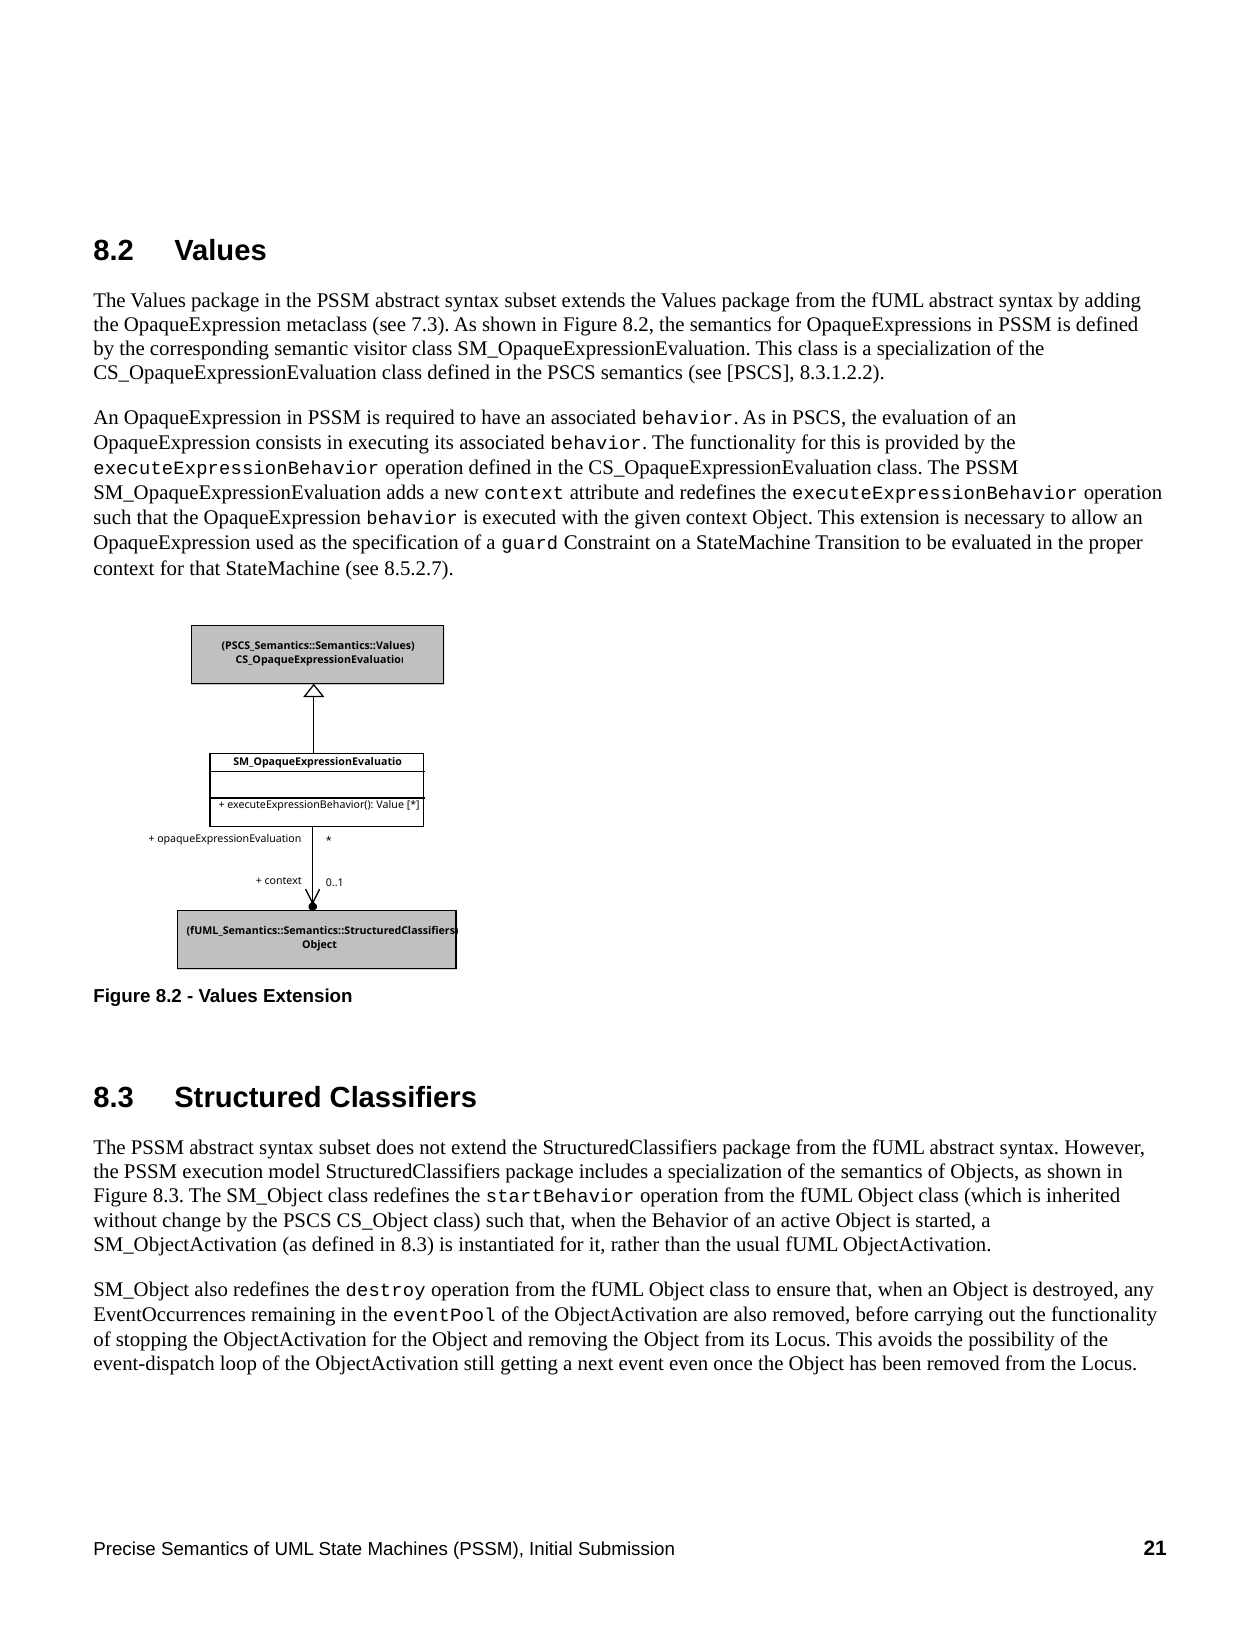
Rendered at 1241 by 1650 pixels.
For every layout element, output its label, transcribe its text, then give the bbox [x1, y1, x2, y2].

text An OpaqueExpression in PSSM is required to have an associated behavior. As in PSCS, the evaluation of an OpaqueExpression consists in executing its associated behavior. The functionality for this is provided by the executeExpressionBehavior operation defined in the CS_OpaqueExpressionEvaluation class. The PSSM SM_OpaqueExpressionEvaluation adds a new context attribute and redefines the executeExpressionBehavior operation such that the OpaqueExpression behavior is executed with the given context Object. This extension is necessary to allow an OpaqueExpression used as the specification of a guard Constraint on a StateMachine Transition to be evaluated in the proper context for that StateMachine (see 8.5.2.7). [93, 405, 1164, 579]
text SM_Object also redefines the destroy operation from the fUML Object class to ensure that, when an Object is destroyed, any EventOccurrences remaining in the eventPool of the ObjectActivation are also removed, before carrying out the functionality of stopping the ObjectActivation for the Object and removing the Object from its Locus. This avoids the possibility of the event-dispatch loop of the ObjectActivation still getting a next event even once the Object has been removed from the Locus. [93, 1277, 1164, 1375]
text The Values package in the PSSM abstract syntax subset extends the Values package from the fUML abstract syntax by adding the OpaqueExpression metaclass (see 7.3). As shown in Figure 8.2, the semantics for OpaqueExpressions in PSSM is defined by the corresponding semantic visitor class SM_OpaqueExpressionEvaluation. This class is a specialization of the CS_OpaqueExpressionEvaluation class defined in the PSCS semantics (see [PSCS], 8.3.1.2.2). [93, 287, 1164, 384]
subtitle Values [93, 231, 1164, 266]
text Figure 8.2 - Values Extension [93, 613, 495, 1007]
text The PSSM abstract syntax subset does not extend the StructuredClassifiers package from the fUML abstract syntax. However, the PSSM execution model StructuredClassifiers package includes a specialization of the semantics of Objects, as shown in Figure 8.3. The SM_Object class redefines the startBehavior operation from the fUML Object class (which is inherited without change by the PSCS CS_Object class) such that, when the Behavior of an active Object is started, a SM_ObjectActivation (as defined in 8.3) is instantiated for it, rather than the usual fUML ObjectActivation. [93, 1135, 1164, 1256]
subtitle Structured Classifiers [93, 1078, 1164, 1114]
